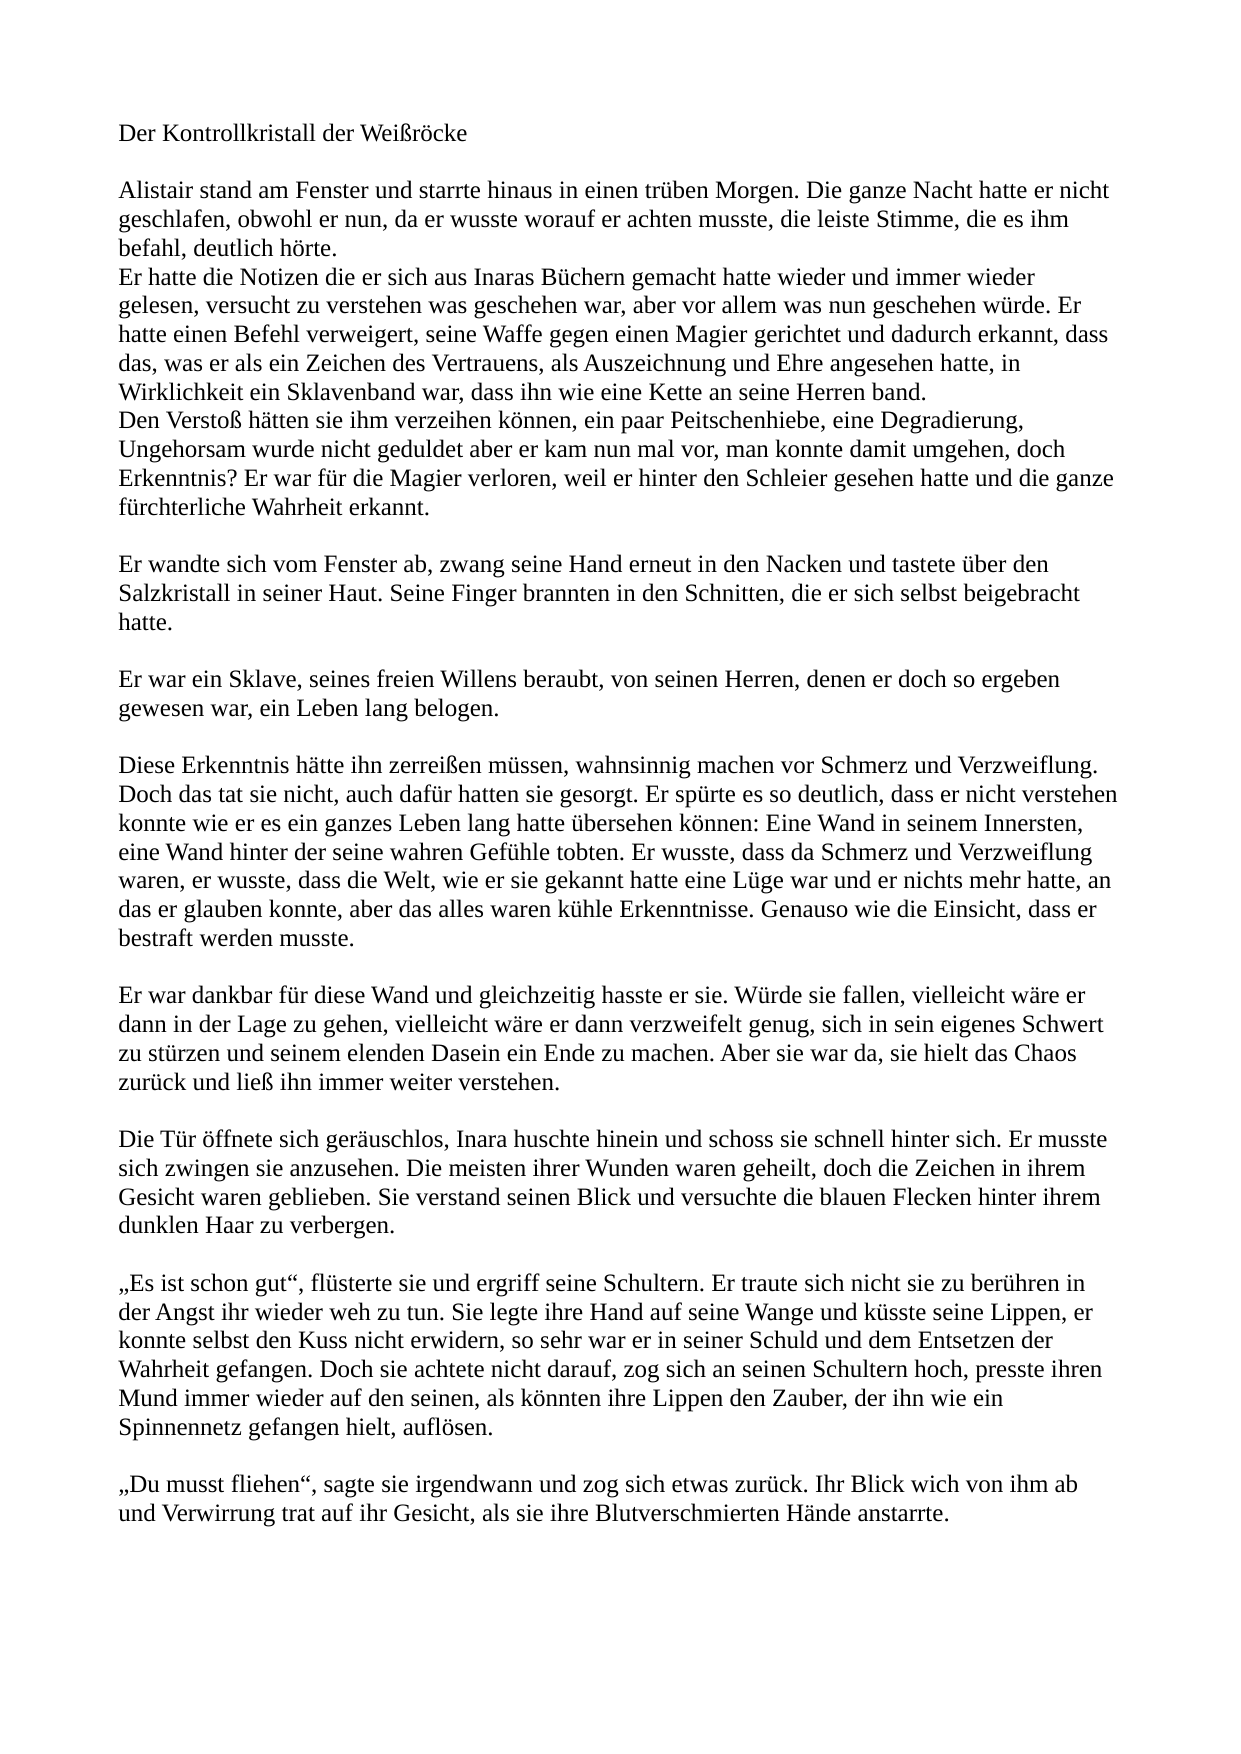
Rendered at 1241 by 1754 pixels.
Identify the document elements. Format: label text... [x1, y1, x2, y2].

text Er war ein Sklave, seines freien Willens beraubt, von seinen Herren, denen er doch so ergeben gewesen war, ein Leben lang belogen. [118, 664, 1122, 722]
text Er war dankbar für diese Wand und gleichzeitig hasste er sie. Würde sie fallen, vielleicht wäre er dann in der Lage zu gehen, vielleicht wäre er dann verzweifelt genug, sich in sein eigenes Schwert zu stürzen und seinem elenden Dasein ein Ende zu machen. Aber sie war da, sie hielt das Chaos zurück und ließ ihn immer weiter verstehen. [118, 981, 1122, 1096]
text Alistair stand am Fenster und starrte hinaus in einen trüben Morgen. Die ganze Nacht hatte er nicht geschlafen, obwohl er nun, da er wusste worauf er achten musste, die leiste Stimme, die es ihm befahl, deutlich hörte. [118, 176, 1122, 262]
text Die Tür öffnete sich geräuschlos, Inara huschte hinein und schoss sie schnell hinter sich. Er musste sich zwingen sie anzusehen. Die meisten ihrer Wunden waren geheilt, doch die Zeichen in ihrem Gesicht waren geblieben. Sie verstand seinen Blick und versuchte die blauen Flecken hinter ihrem dunklen Haar zu verbergen. [118, 1124, 1122, 1239]
text Er hatte die Notizen die er sich aus Inaras Büchern gemacht hatte wieder und immer wieder gelesen, versucht zu verstehen was geschehen war, aber vor allem was nun geschehen würde. Er hatte einen Befehl verweigert, seine Waffe gegen einen Magier gerichtet und dadurch erkannt, dass das, was er als ein Zeichen des Vertrauens, als Auszeichnung und Ehre angesehen hatte, in Wirklichkeit ein Sklavenband war, dass ihn wie eine Kette an seine Herren band. [118, 262, 1122, 406]
text Er wandte sich vom Fenster ab, zwang seine Hand erneut in den Nacken und tastete über den Salzkristall in seiner Haut. Seine Finger brannten in den Schnitten, die er sich selbst beigebracht hatte. [118, 549, 1122, 636]
text „Du musst fliehen“, sagte sie irgendwann und zog sich etwas zurück. Ihr Blick wich von ihm ab und Verwirrung trat auf ihr Gesicht, als sie ihre Blutverschmierten Hände anstarrte. [118, 1469, 1122, 1527]
text Der Kontrollkristall der Weißröcke [118, 118, 1122, 147]
text Diese Erkenntnis hätte ihn zerreißen müssen, wahnsinnig machen vor Schmerz und Verzweiflung. Doch das tat sie nicht, auch dafür hatten sie gesorgt. Er spürte es so deutlich, dass er nicht verstehen konnte wie er es ein ganzes Leben lang hatte übersehen können: Eine Wand in seinem Innersten, eine Wand hinter der seine wahren Gefühle tobten. Er wusste, dass da Schmerz und Verzweiflung waren, er wusste, dass die Welt, wie er sie gekannt hatte eine Lüge war und er nichts mehr hatte, an das er glauben konnte, aber das alles waren kühle Erkenntnisse. Genauso wie die Einsicht, dass er bestraft werden musste. [118, 751, 1122, 952]
text Den Verstoß hätten sie ihm verzeihen können, ein paar Peitschenhiebe, eine Degradierung, Ungehorsam wurde nicht geduldet aber er kam nun mal vor, man konnte damit umgehen, doch Erkenntnis? Er war für die Magier verloren, weil er hinter den Schleier gesehen hatte und die ganze fürchterliche Wahrheit erkannt. [118, 406, 1122, 521]
text „Es ist schon gut“, flüsterte sie und ergriff seine Schultern. Er traute sich nicht sie zu berühren in der Angst ihr wieder weh zu tun. Sie legte ihre Hand auf seine Wange und küsste seine Lippen, er konnte selbst den Kuss nicht erwidern, so sehr war er in seiner Schuld und dem Entsetzen der Wahrheit gefangen. Doch sie achtete nicht darauf, zog sich an seinen Schultern hoch, presste ihren Mund immer wieder auf den seinen, als könnten ihre Lippen den Zauber, der ihn wie ein Spinnennetz gefangen hielt, auflösen. [118, 1268, 1122, 1441]
